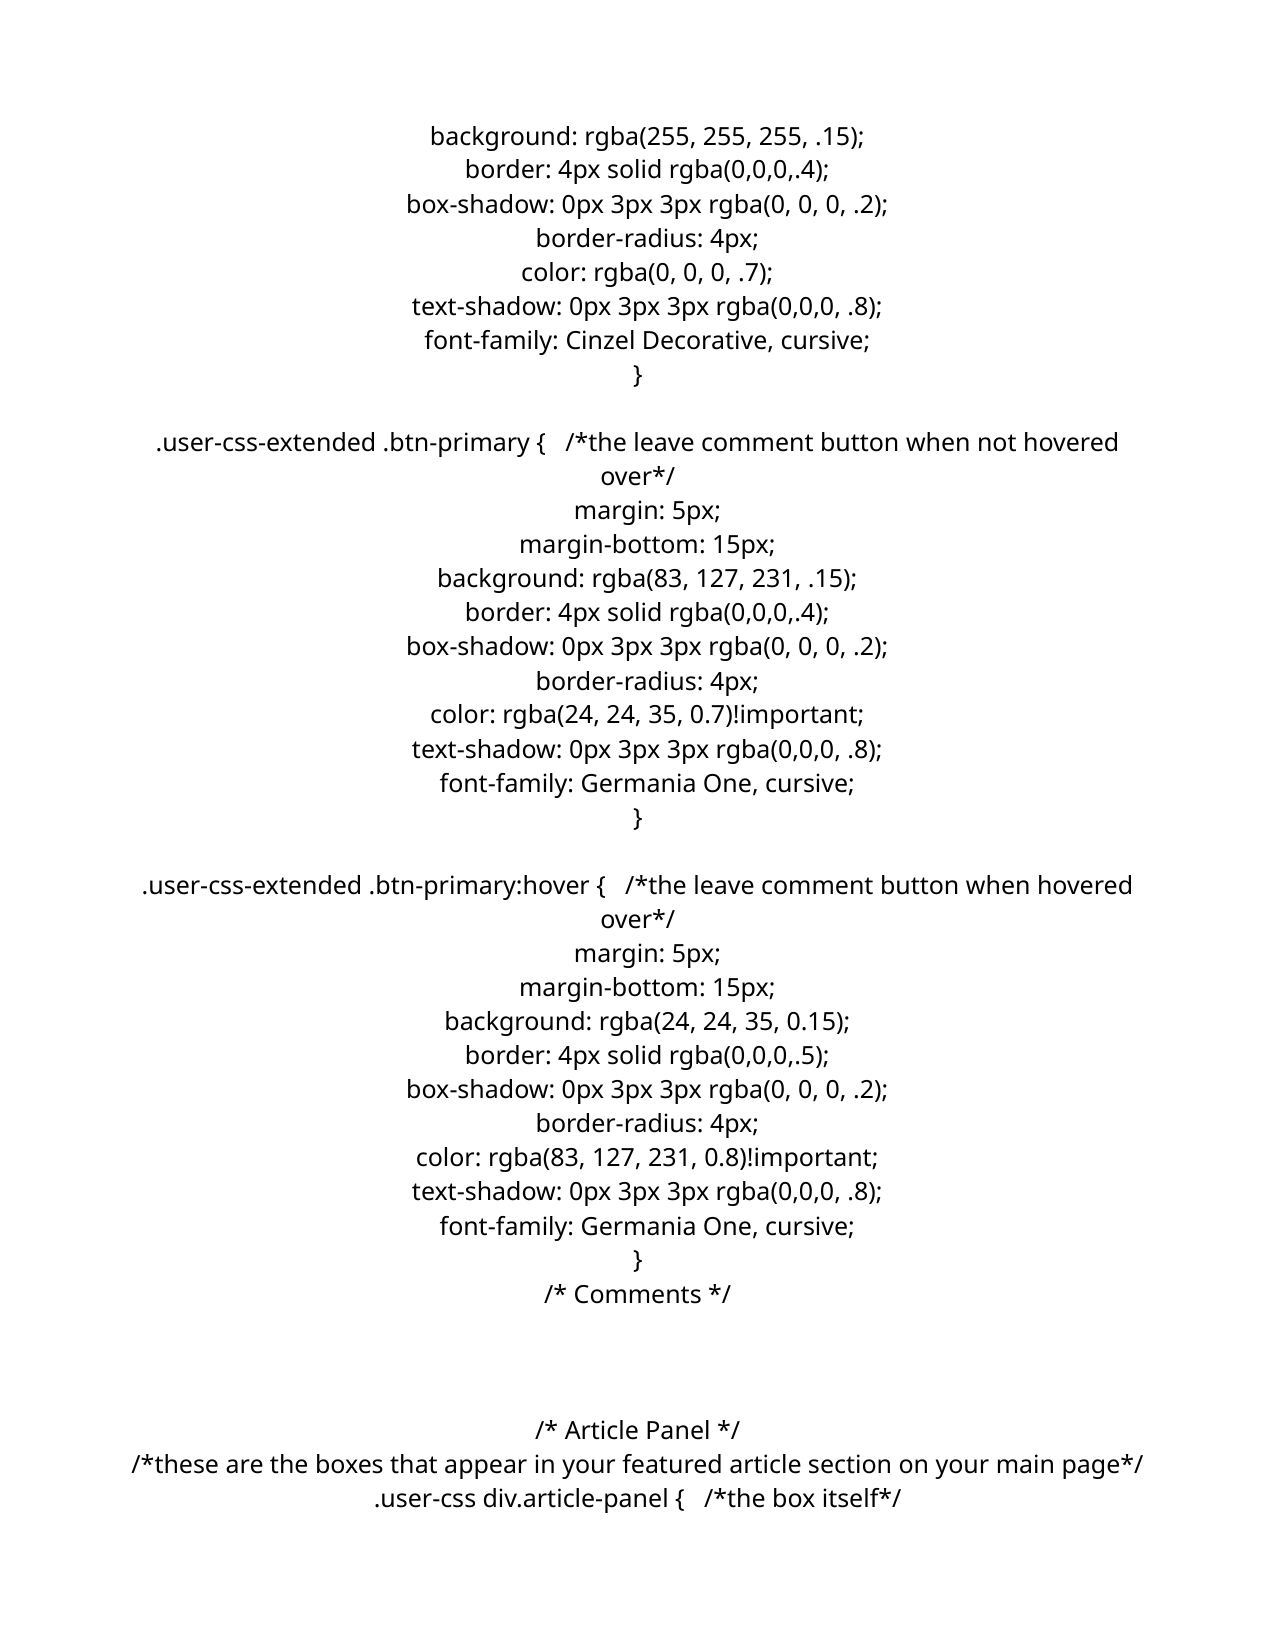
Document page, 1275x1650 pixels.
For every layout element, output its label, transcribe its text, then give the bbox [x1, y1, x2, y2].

text /* Article Panel */ [118, 1412, 1157, 1447]
text background: rgba(255, 255, 255, .15); [118, 118, 1157, 152]
text /*these are the boxes that appear in your featured article section on your main page*/ [118, 1447, 1157, 1481]
text } [118, 357, 1157, 391]
text font-family: Germania One, cursive; [118, 765, 1157, 799]
text border: 4px solid rgba(0,0,0,.4); [118, 152, 1157, 186]
text text-shadow: 0px 3px 3px rgba(0,0,0, .8); [118, 288, 1157, 322]
text border: 4px solid rgba(0,0,0,.4); [118, 595, 1157, 629]
text margin: 5px; [118, 493, 1157, 527]
text margin-bottom: 15px; [118, 970, 1157, 1004]
text border-radius: 4px; [118, 663, 1157, 697]
text box-shadow: 0px 3px 3px rgba(0, 0, 0, .2); [118, 629, 1157, 663]
text /* Comments */ [118, 1276, 1157, 1310]
text color: rgba(0, 0, 0, .7); [118, 254, 1157, 288]
text border: 4px solid rgba(0,0,0,.5); [118, 1038, 1157, 1072]
text margin-bottom: 15px; [118, 527, 1157, 561]
text .user-css div.article-panel { /*the box itself*/ [118, 1481, 1157, 1515]
text border-radius: 4px; [118, 220, 1157, 254]
text background: rgba(24, 24, 35, 0.15); [118, 1004, 1157, 1038]
text border-radius: 4px; [118, 1106, 1157, 1140]
text } [118, 1242, 1157, 1276]
text box-shadow: 0px 3px 3px rgba(0, 0, 0, .2); [118, 186, 1157, 220]
text .user-css-extended .btn-primary { /*the leave comment button when not hovered over*/ [118, 425, 1157, 493]
text color: rgba(83, 127, 231, 0.8)!important; [118, 1140, 1157, 1174]
text margin: 5px; [118, 936, 1157, 970]
text color: rgba(24, 24, 35, 0.7)!important; [118, 697, 1157, 731]
text text-shadow: 0px 3px 3px rgba(0,0,0, .8); [118, 731, 1157, 765]
text box-shadow: 0px 3px 3px rgba(0, 0, 0, .2); [118, 1072, 1157, 1106]
text background: rgba(83, 127, 231, .15); [118, 561, 1157, 595]
text font-family: Germania One, cursive; [118, 1208, 1157, 1242]
text .user-css-extended .btn-primary:hover { /*the leave comment button when hovered over*/ [118, 867, 1157, 936]
text } [118, 799, 1157, 833]
text font-family: Cinzel Decorative, cursive; [118, 322, 1157, 357]
text text-shadow: 0px 3px 3px rgba(0,0,0, .8); [118, 1174, 1157, 1208]
